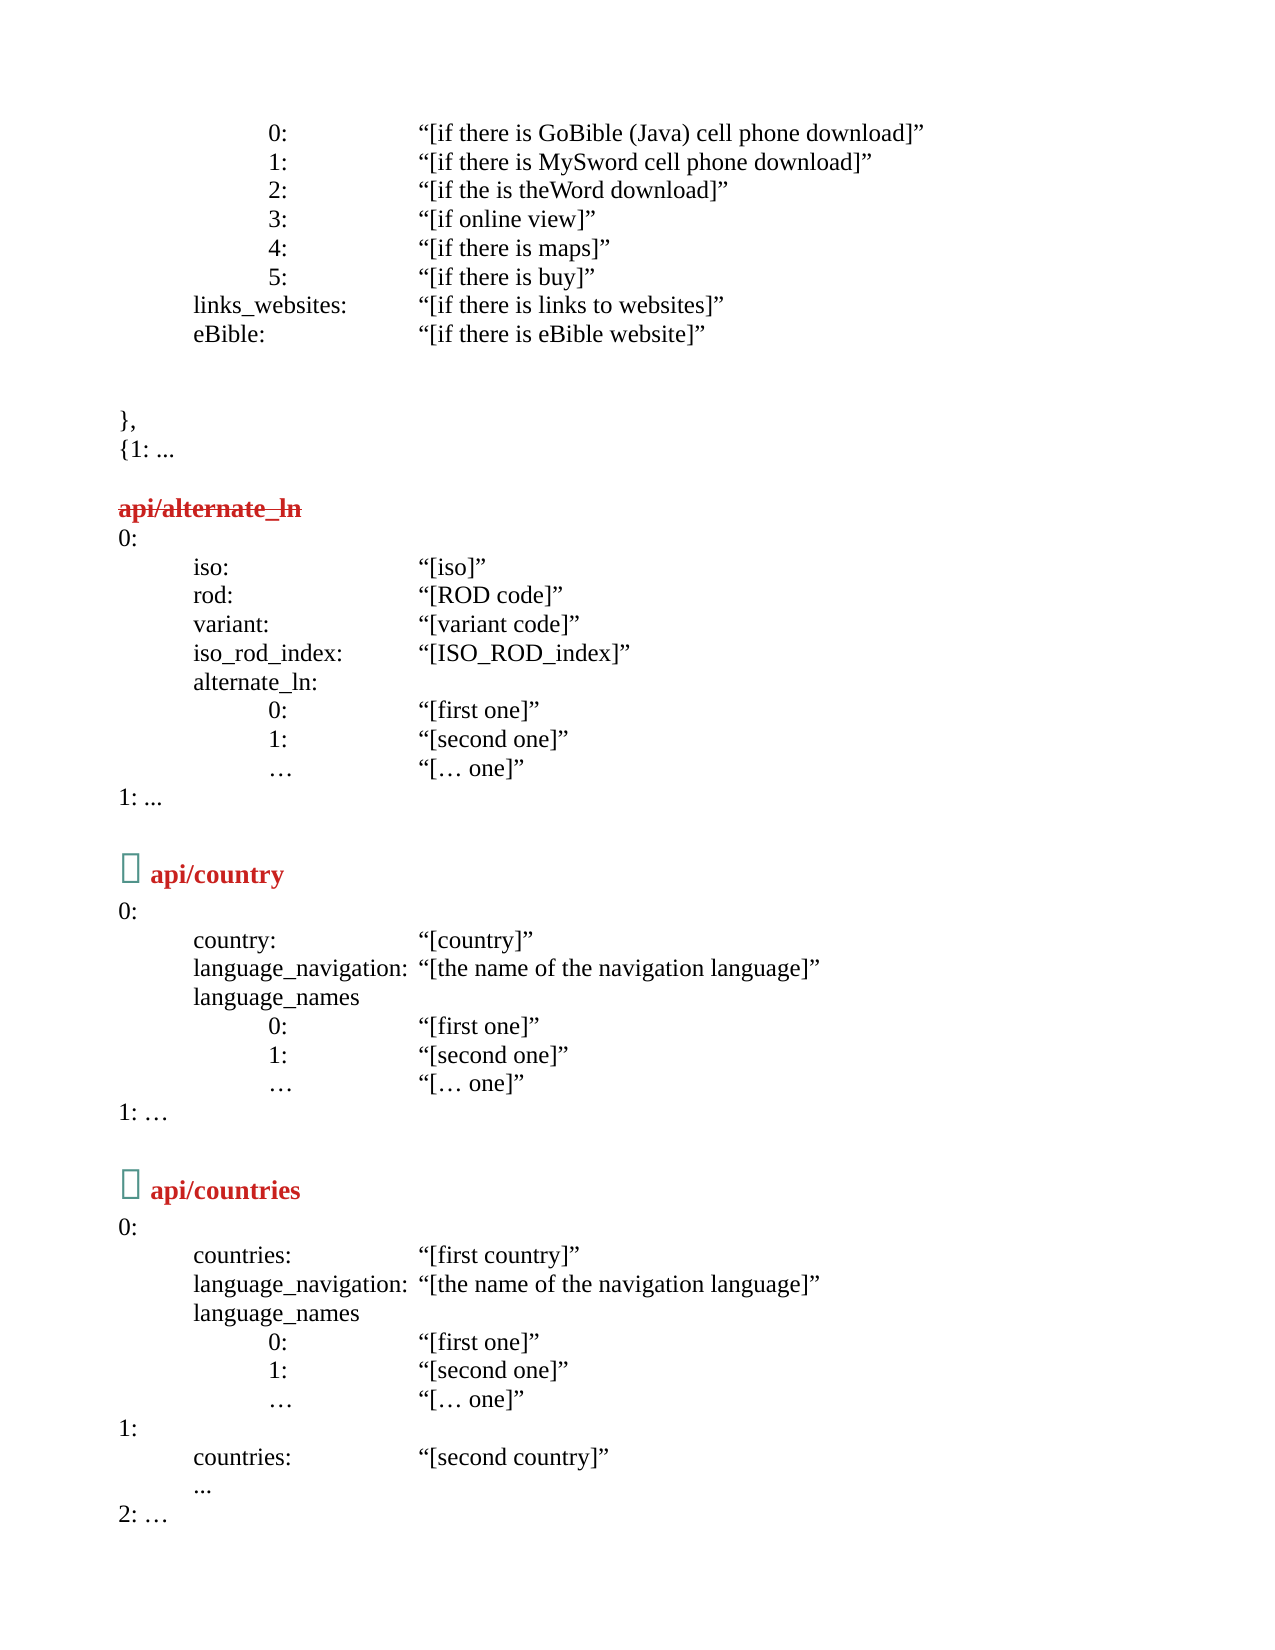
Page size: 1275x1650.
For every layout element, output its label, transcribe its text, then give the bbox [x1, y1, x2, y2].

text alternate_ln: [118, 667, 1157, 696]
text 0: [118, 523, 1157, 552]
text variant: “[variant code]” [118, 609, 1157, 638]
text api/alternate_ln [118, 492, 1157, 523]
text iso: “[iso]” [118, 552, 1157, 581]
text 2: … [118, 1499, 1157, 1528]
text 0: “[if there is GoBible (Java) cell phone download]” [118, 118, 1157, 147]
text  api/country [118, 839, 1157, 896]
text language_navigation: “[the name of the navigation language]” [118, 1269, 1157, 1298]
text 1: “[if there is MySword cell phone download]” [118, 147, 1157, 176]
text ... [118, 1470, 1157, 1499]
text 1: ... [118, 782, 1157, 811]
text 1: [118, 1413, 1157, 1442]
text language_names [118, 1298, 1157, 1327]
text }, [118, 406, 1157, 434]
text 0: “[first one]” [118, 1327, 1157, 1355]
text 1: “[second one]” [118, 1355, 1157, 1384]
text 0: [118, 1212, 1157, 1240]
text … “[… one]” [118, 1384, 1157, 1413]
text 3: “[if online view]” [118, 204, 1157, 233]
text  api/countries [118, 1155, 1157, 1212]
text 1: … [118, 1097, 1157, 1126]
text rod: “[ROD code]” [118, 581, 1157, 609]
text {1: ... [118, 434, 1157, 463]
text language_names [118, 982, 1157, 1011]
text iso_rod_index: “[ISO_ROD_index]” [118, 638, 1157, 667]
text 0: “[first one]” [118, 696, 1157, 724]
text 5: “[if there is buy]” [118, 262, 1157, 291]
text … “[… one]” [118, 1068, 1157, 1097]
text links_websites: “[if there is links to websites]” [118, 291, 1157, 319]
text country: “[country]” [118, 925, 1157, 953]
text eBible: “[if there is eBible website]” [118, 319, 1157, 348]
text countries: “[first country]” [118, 1240, 1157, 1269]
text language_navigation: “[the name of the navigation language]” [118, 953, 1157, 982]
text 0: [118, 896, 1157, 925]
text 1: “[second one]” [118, 1040, 1157, 1068]
text countries: “[second country]” [118, 1442, 1157, 1470]
text … “[… one]” [118, 753, 1157, 782]
text 2: “[if the is theWord download]” [118, 176, 1157, 204]
text 0: “[first one]” [118, 1011, 1157, 1040]
text 1: “[second one]” [118, 724, 1157, 753]
text 4: “[if there is maps]” [118, 233, 1157, 262]
